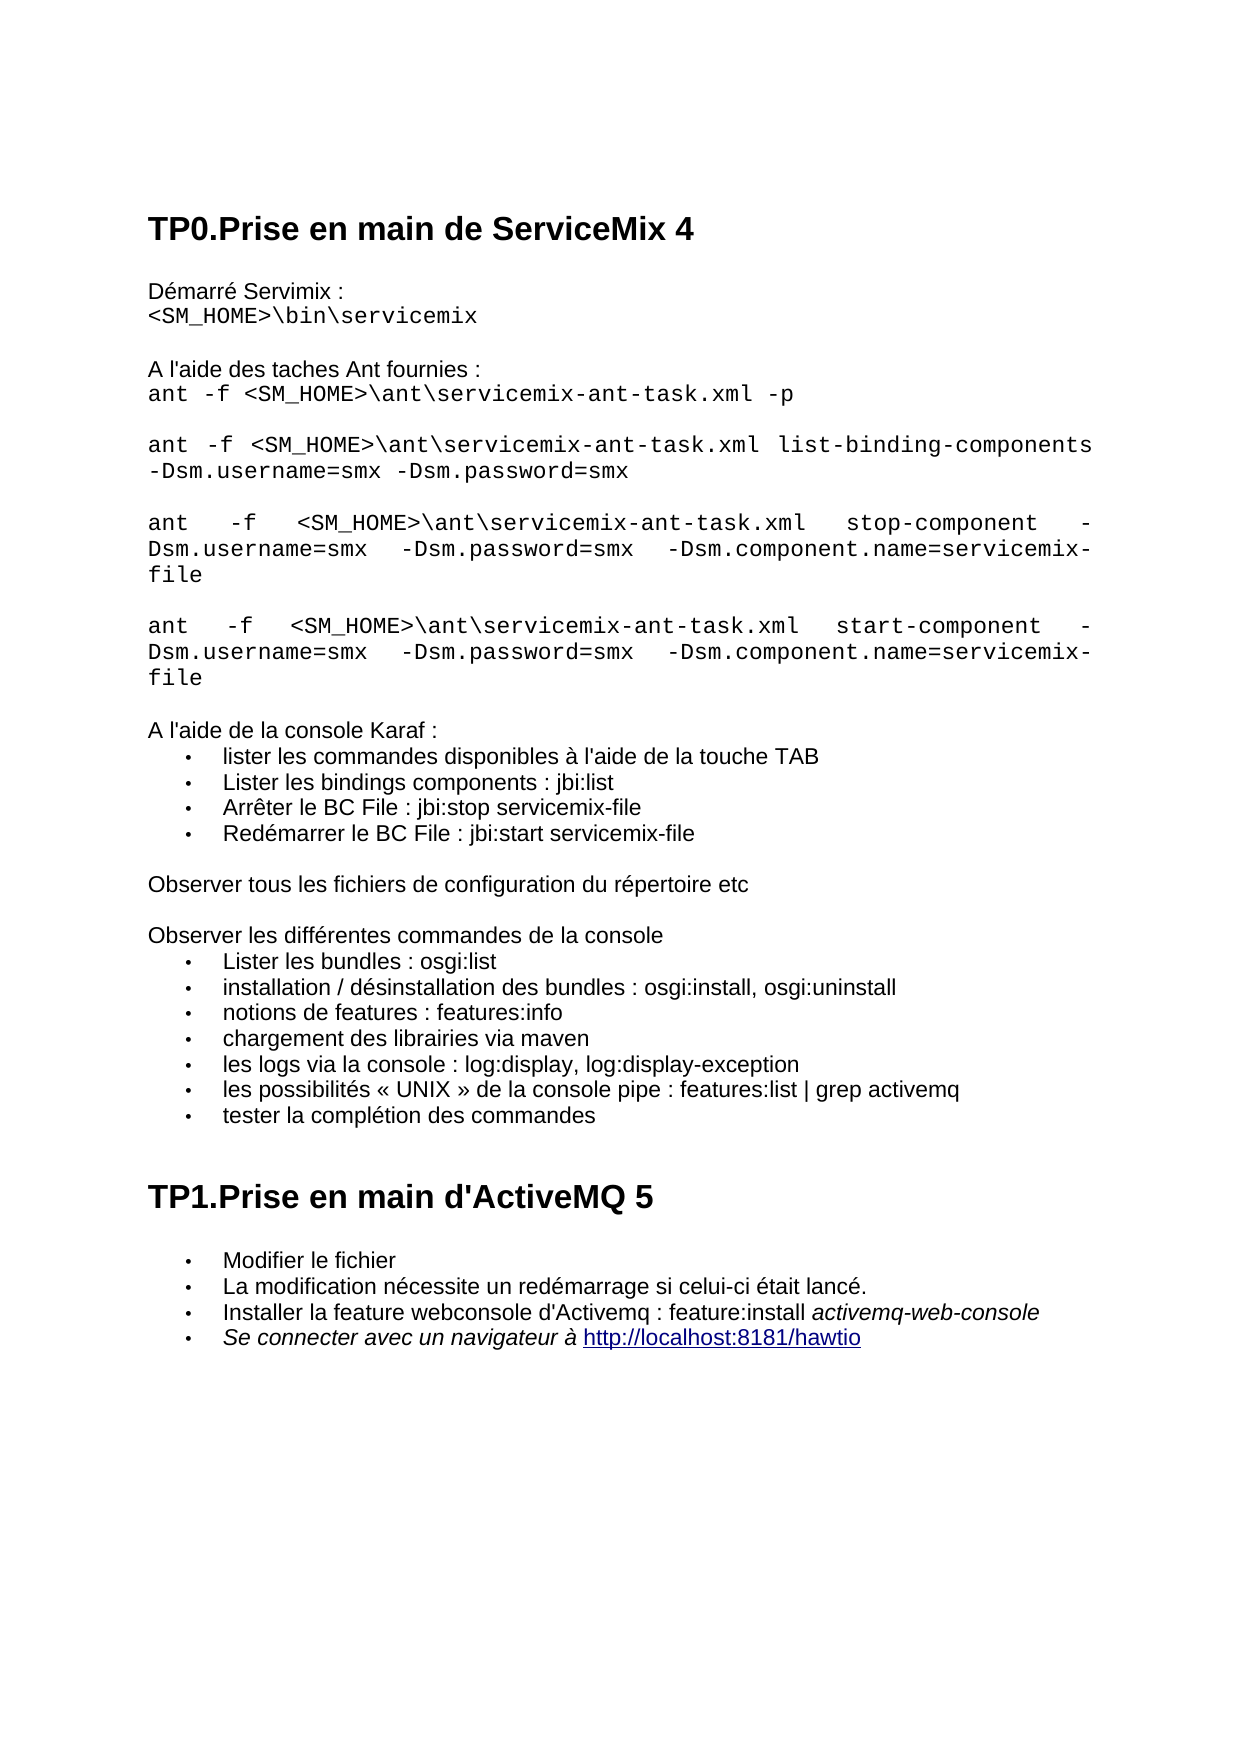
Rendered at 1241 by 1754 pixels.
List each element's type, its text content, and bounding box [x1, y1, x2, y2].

text <SM_HOME>\bin\servicemix [148, 305, 1092, 331]
list Redémarrer le BC File : jbi:start servicemix-file [185, 821, 1092, 846]
text Observer tous les fichiers de configuration du répertoire etc [148, 872, 1092, 897]
list tester la complétion des commandes [185, 1102, 1092, 1128]
text A l'aide de la console Karaf : [148, 718, 1092, 744]
list Arrêter le BC File : jbi:stop servicemix-file [185, 795, 1092, 821]
text ant -f <SM_HOME>\ant\servicemix-ant-task.xml start-component -Dsm.username=smx -Dsm.password=smx -Dsm.component.name=servicemix-file [148, 615, 1092, 692]
text ant -f <SM_HOME>\ant\servicemix-ant-task.xml -p [148, 382, 1092, 408]
list les logs via la console : log:display, log:display-exception [185, 1051, 1092, 1077]
text ant -f <SM_HOME>\ant\servicemix-ant-task.xml list-binding-components -Dsm.username=smx -Dsm.password=smx [148, 434, 1092, 486]
subtitle Prise en main de ServiceMix 4 [148, 210, 1092, 247]
list Lister les bindings components : jbi:list [185, 769, 1092, 795]
list lister les commandes disponibles à l'aide de la touche TAB [185, 744, 1092, 769]
list installation / désinstallation des bundles : osgi:install, osgi:uninstall [185, 974, 1092, 1000]
list les possibilités « UNIX » de la console pipe : features:list | grep activemq [185, 1077, 1092, 1102]
list Se connecter avec un navigateur à http://localhost:8181/hawtio [185, 1325, 1092, 1350]
list Modifier le fichier [185, 1248, 1092, 1273]
list chargement des librairies via maven [185, 1026, 1092, 1051]
list Lister les bundles : osgi:list [185, 949, 1092, 974]
list Installer la feature webconsole d'Activemq : feature:install activemq-web-console [185, 1299, 1092, 1325]
list La modification nécessite un redémarrage si celui-ci était lancé. [185, 1273, 1092, 1299]
text Démarré Servimix : [148, 279, 1092, 305]
text Observer les différentes commandes de la console [148, 923, 1092, 949]
list notions de features : features:info [185, 1000, 1092, 1026]
text ant -f <SM_HOME>\ant\servicemix-ant-task.xml stop-component -Dsm.username=smx -Dsm.password=smx -Dsm.component.name=servicemix-file [148, 511, 1092, 589]
text A l'aide des taches Ant fournies : [148, 356, 1092, 382]
subtitle Prise en main d'ActiveMQ 5 [148, 1179, 1092, 1216]
